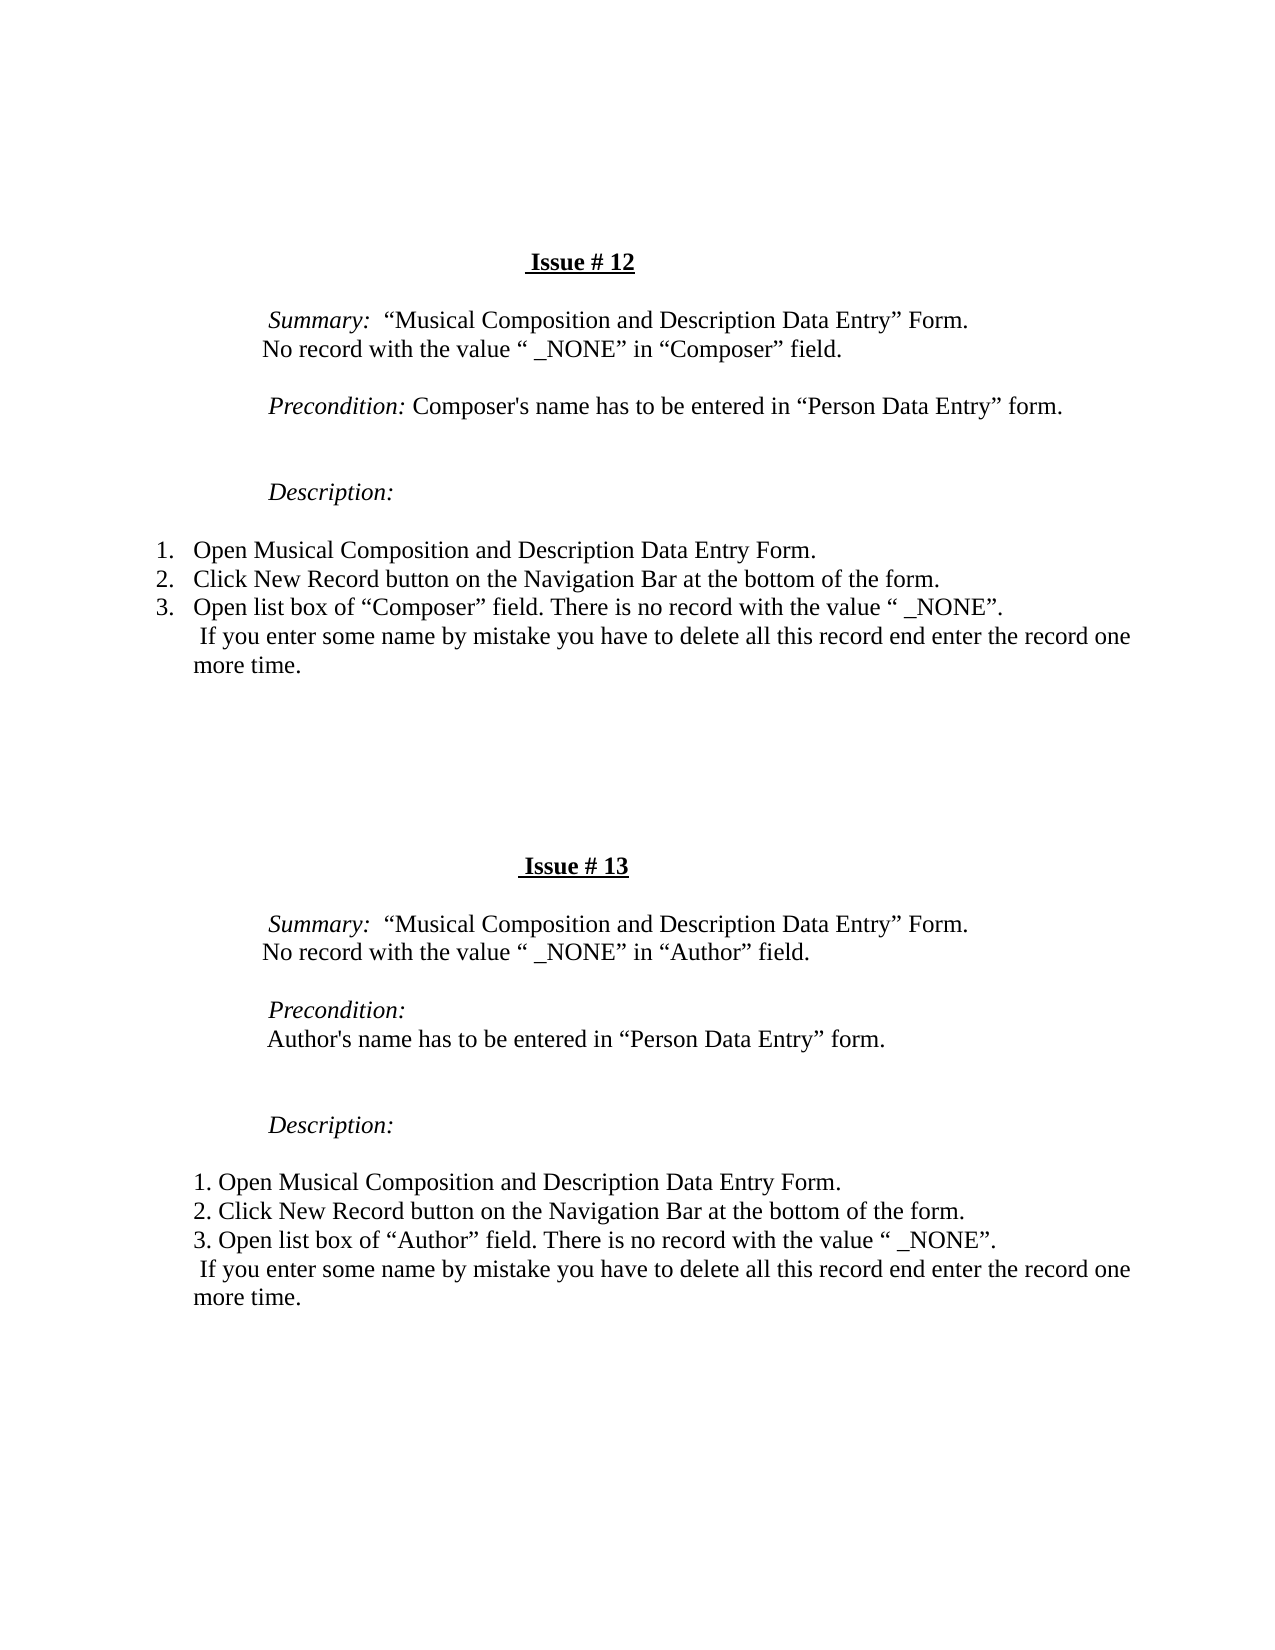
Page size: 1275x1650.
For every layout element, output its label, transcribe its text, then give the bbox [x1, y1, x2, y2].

list If you enter some name by mistake you have to delete all this record end enter the record one more time. [156, 1254, 1157, 1311]
text Description: [118, 477, 1157, 506]
list Open Musical Composition and Description Data Entry Form. [156, 535, 1157, 564]
text Issue # 12 [118, 247, 1157, 276]
text Description: [118, 1110, 1157, 1139]
text Author's name has to be entered in “Person Data Entry” form. [118, 1024, 1157, 1052]
text Precondition: Composer's name has to be entered in “Person Data Entry” form. [118, 391, 1157, 420]
text Precondition: [118, 995, 1157, 1024]
text Summary: “Musical Composition and Description Data Entry” Form. [118, 305, 1157, 334]
list 1. Open Musical Composition and Description Data Entry Form. [156, 1167, 1157, 1196]
list Click New Record button on the Navigation Bar at the bottom of the form. [156, 564, 1157, 592]
list If you enter some name by mistake you have to delete all this record end enter the record one more time. [156, 621, 1157, 679]
text Issue # 13 [118, 851, 1157, 880]
list 2. Click New Record button on the Navigation Bar at the bottom of the form. [156, 1196, 1157, 1225]
text No record with the value “ _NONE” in “Author” field. [118, 937, 1157, 966]
list 3. Open list box of “Author” field. There is no record with the value “ _NONE”. [156, 1225, 1157, 1254]
text No record with the value “ _NONE” in “Composer” field. [118, 334, 1157, 362]
list Open list box of “Composer” field. There is no record with the value “ _NONE”. [156, 592, 1157, 621]
text Summary: “Musical Composition and Description Data Entry” Form. [118, 909, 1157, 937]
